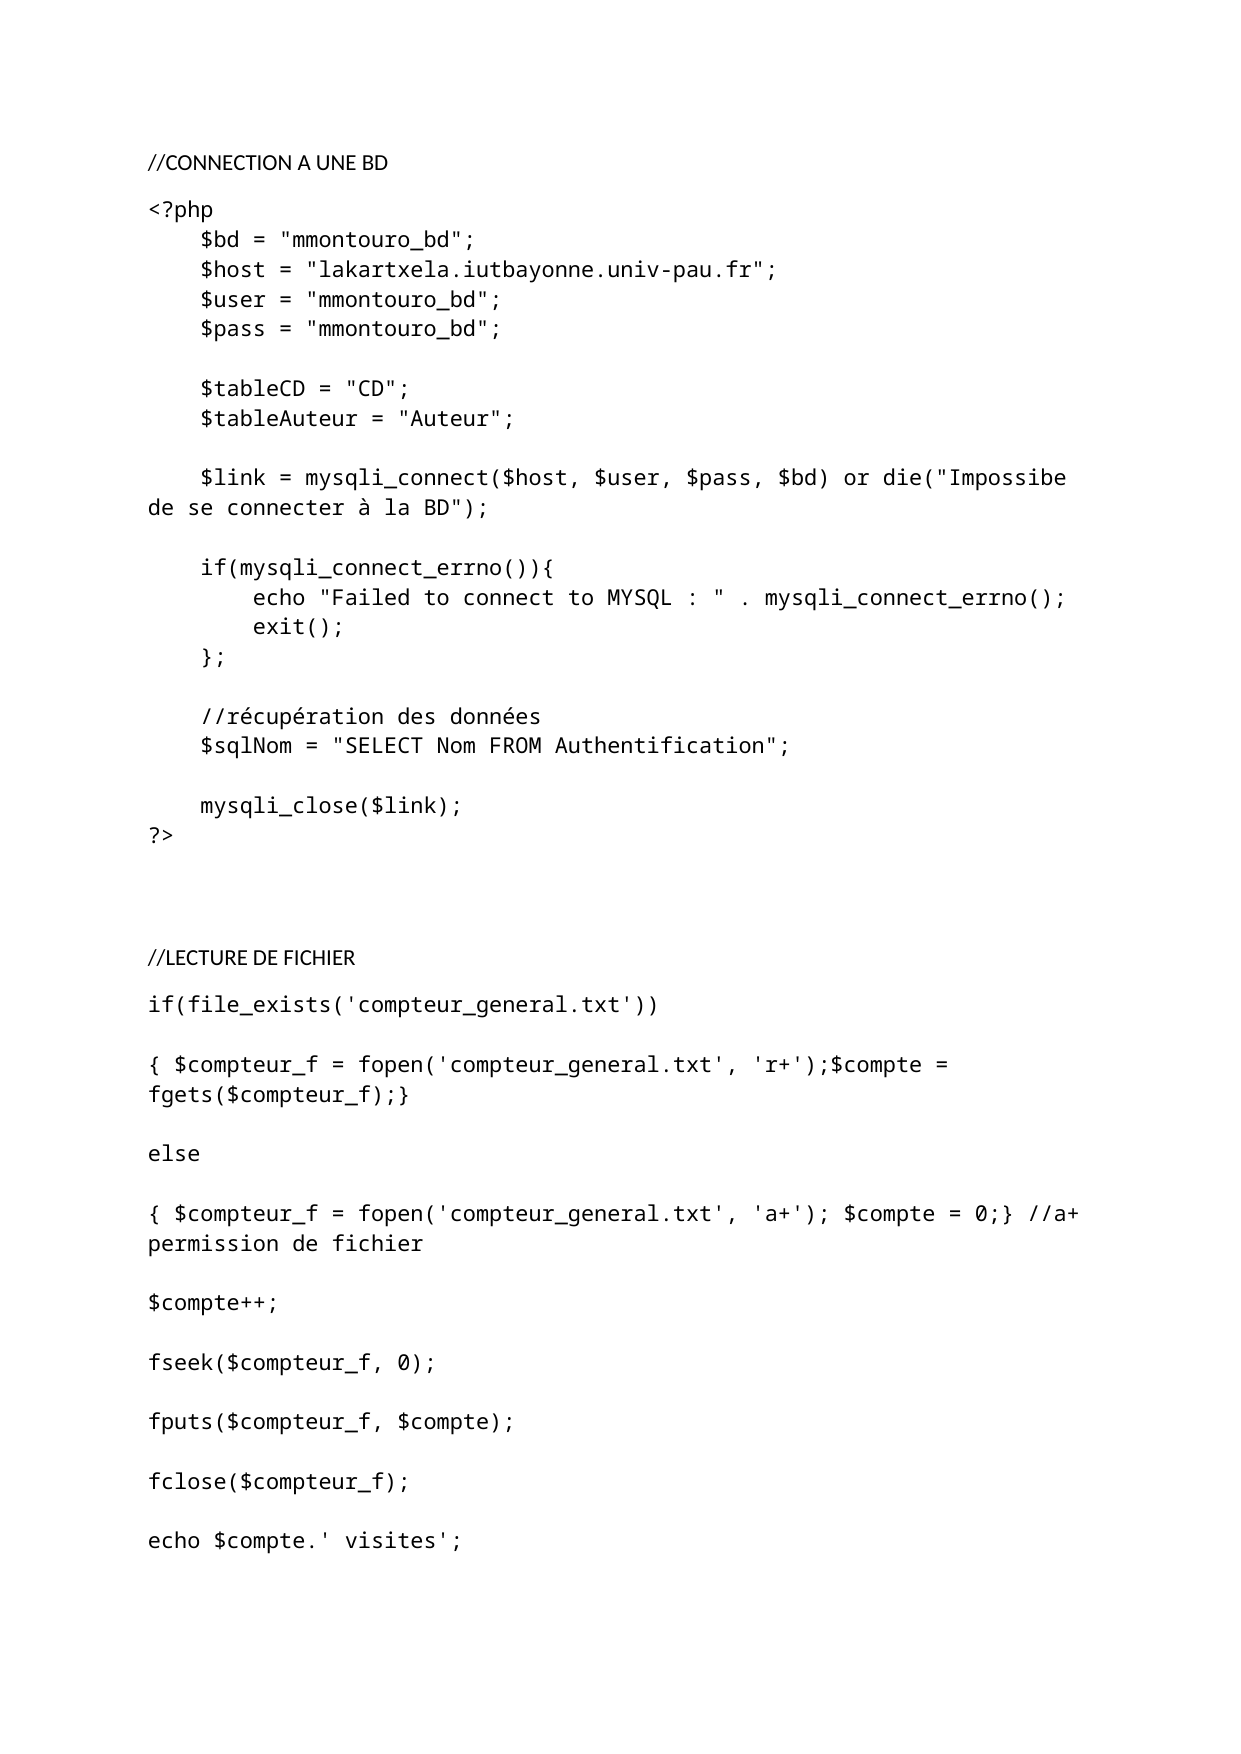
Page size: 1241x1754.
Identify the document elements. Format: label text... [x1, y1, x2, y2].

text if(mysqli_connect_errno()){ [148, 552, 1093, 581]
text { $compteur_f = fopen('compteur_general.txt', 'a+'); $compte = 0;} //a+ permission de fichier [148, 1198, 1093, 1257]
text ?> [148, 820, 1093, 849]
text exit(); [148, 611, 1093, 641]
text fputs($compteur_f, $compte); [148, 1406, 1093, 1436]
text }; [148, 641, 1093, 671]
text $host = "lakartxela.iutbayonne.univ-pau.fr"; [148, 254, 1093, 283]
text mysqli_close($link); [148, 790, 1093, 820]
text $tableCD = "CD"; [148, 373, 1093, 403]
text $link = mysqli_connect($host, $user, $pass, $bd) or die("Impossibe de se connecter à la BD"); [148, 462, 1093, 522]
text $sqlNom = "SELECT Nom FROM Authentification"; [148, 730, 1093, 760]
text fseek($compteur_f, 0); [148, 1347, 1093, 1377]
text if(file_exists('compteur_general.txt')) [148, 989, 1093, 1019]
text //CONNECTION A UNE BD [148, 148, 1093, 176]
text fclose($compteur_f); [148, 1466, 1093, 1496]
text $tableAuteur = "Auteur"; [148, 403, 1093, 432]
text else [148, 1138, 1093, 1168]
text { $compteur_f = fopen('compteur_general.txt', 'r+');$compte = fgets($compteur_f);} [148, 1049, 1093, 1108]
text $bd = "mmontouro_bd"; [148, 224, 1093, 254]
text //récupération des données [148, 701, 1093, 730]
text //LECTURE DE FICHIER [148, 943, 1093, 971]
text $pass = "mmontouro_bd"; [148, 313, 1093, 343]
text <?php [148, 194, 1093, 224]
text $compte++; [148, 1287, 1093, 1317]
text $user = "mmontouro_bd"; [148, 283, 1093, 313]
text echo $compte.' visites'; [148, 1526, 1093, 1555]
text echo "Failed to connect to MYSQL : " . mysqli_connect_errno(); [148, 581, 1093, 611]
